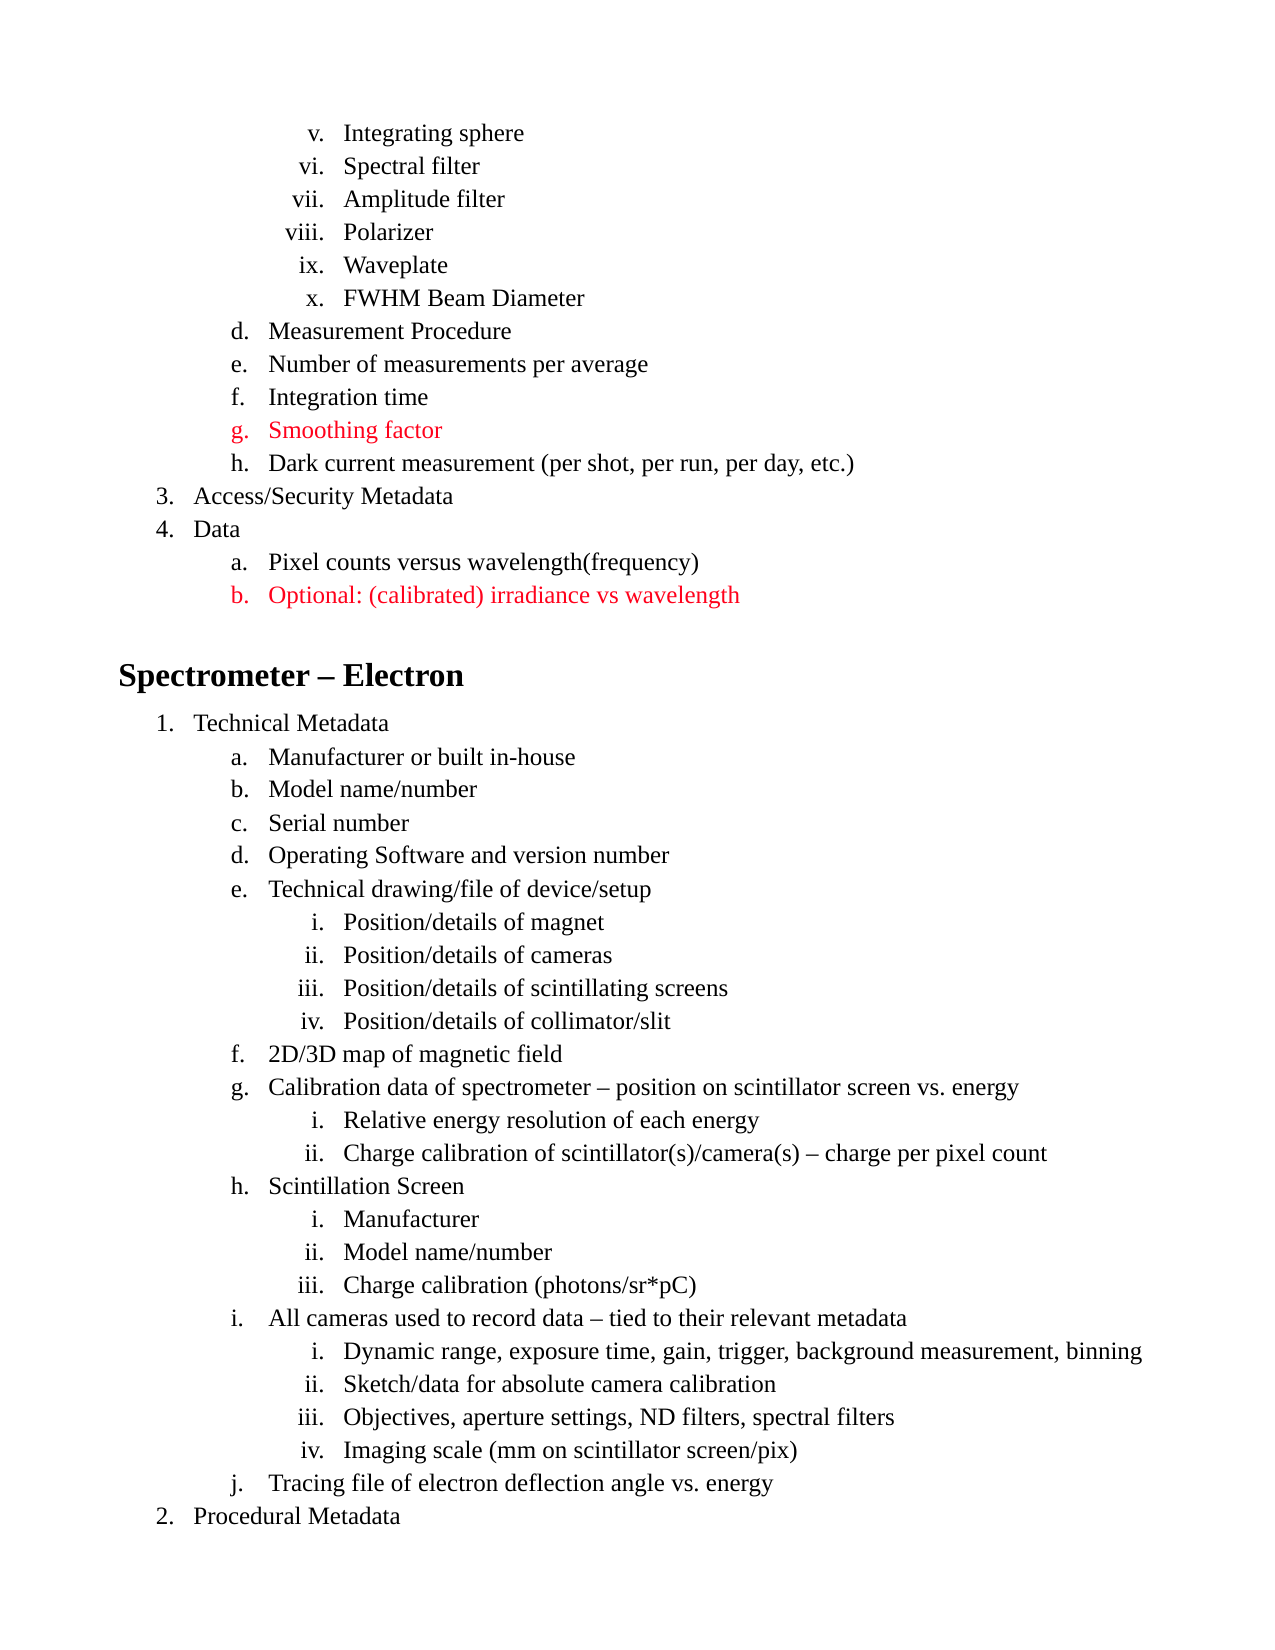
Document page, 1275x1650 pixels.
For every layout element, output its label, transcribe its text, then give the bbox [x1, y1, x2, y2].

list Imaging scale (mm on scintillator screen/pix) [324, 1435, 1157, 1464]
list Relative energy resolution of each energy [324, 1105, 1157, 1133]
list Position/details of scintillating screens [324, 973, 1157, 1001]
list Tracing file of electron deflection angle vs. energy [231, 1468, 1157, 1497]
list Number of measurements per average [231, 349, 1157, 378]
list Access/Security Metadata [156, 481, 1157, 510]
list Technical drawing/file of device/setup [231, 874, 1157, 902]
list Position/details of cameras [324, 940, 1157, 968]
list Optional: (calibrated) irradiance vs wavelength [231, 580, 1157, 609]
list Technical Metadata [156, 708, 1157, 737]
list Model name/number [231, 774, 1157, 803]
list Charge calibration of scintillator(s)/camera(s) – charge per pixel count [324, 1138, 1157, 1167]
list Scintillation Screen [231, 1171, 1157, 1199]
list Charge calibration (photons/sr*pC) [324, 1270, 1157, 1299]
list All cameras used to record data – tied to their relevant metadata [231, 1303, 1157, 1332]
list Waveplate [324, 250, 1157, 279]
list Objectives, aperture settings, ND filters, spectral filters [324, 1402, 1157, 1431]
list FWHM Beam Diameter [324, 283, 1157, 312]
list Calibration data of spectrometer – position on scintillator screen vs. energy [231, 1072, 1157, 1101]
list Manufacturer or built in-house [231, 742, 1157, 770]
list Position/details of magnet [324, 907, 1157, 935]
list Amplitude filter [324, 184, 1157, 213]
list Integration time [231, 382, 1157, 411]
list Integrating sphere [324, 118, 1157, 147]
subtitle Spectrometer – Electron [118, 655, 1157, 693]
list Data [156, 514, 1157, 543]
list Polarizer [324, 217, 1157, 246]
list Pixel counts versus wavelength(frequency) [231, 547, 1157, 576]
list Serial number [231, 808, 1157, 836]
list Manufacturer [324, 1204, 1157, 1233]
list Operating Software and version number [231, 841, 1157, 869]
list Smoothing factor [231, 415, 1157, 444]
list Spectral filter [324, 151, 1157, 180]
list Dynamic range, exposure time, gain, trigger, background measurement, binning [324, 1336, 1157, 1365]
list Dark current measurement (per shot, per run, per day, etc.) [231, 448, 1157, 477]
list 2D/3D map of magnetic field [231, 1039, 1157, 1067]
list Model name/number [324, 1237, 1157, 1266]
list Sketch/data for absolute camera calibration [324, 1369, 1157, 1398]
list Procedural Metadata [156, 1501, 1157, 1530]
list Measurement Procedure [231, 316, 1157, 345]
list Position/details of collimator/slit [324, 1006, 1157, 1034]
